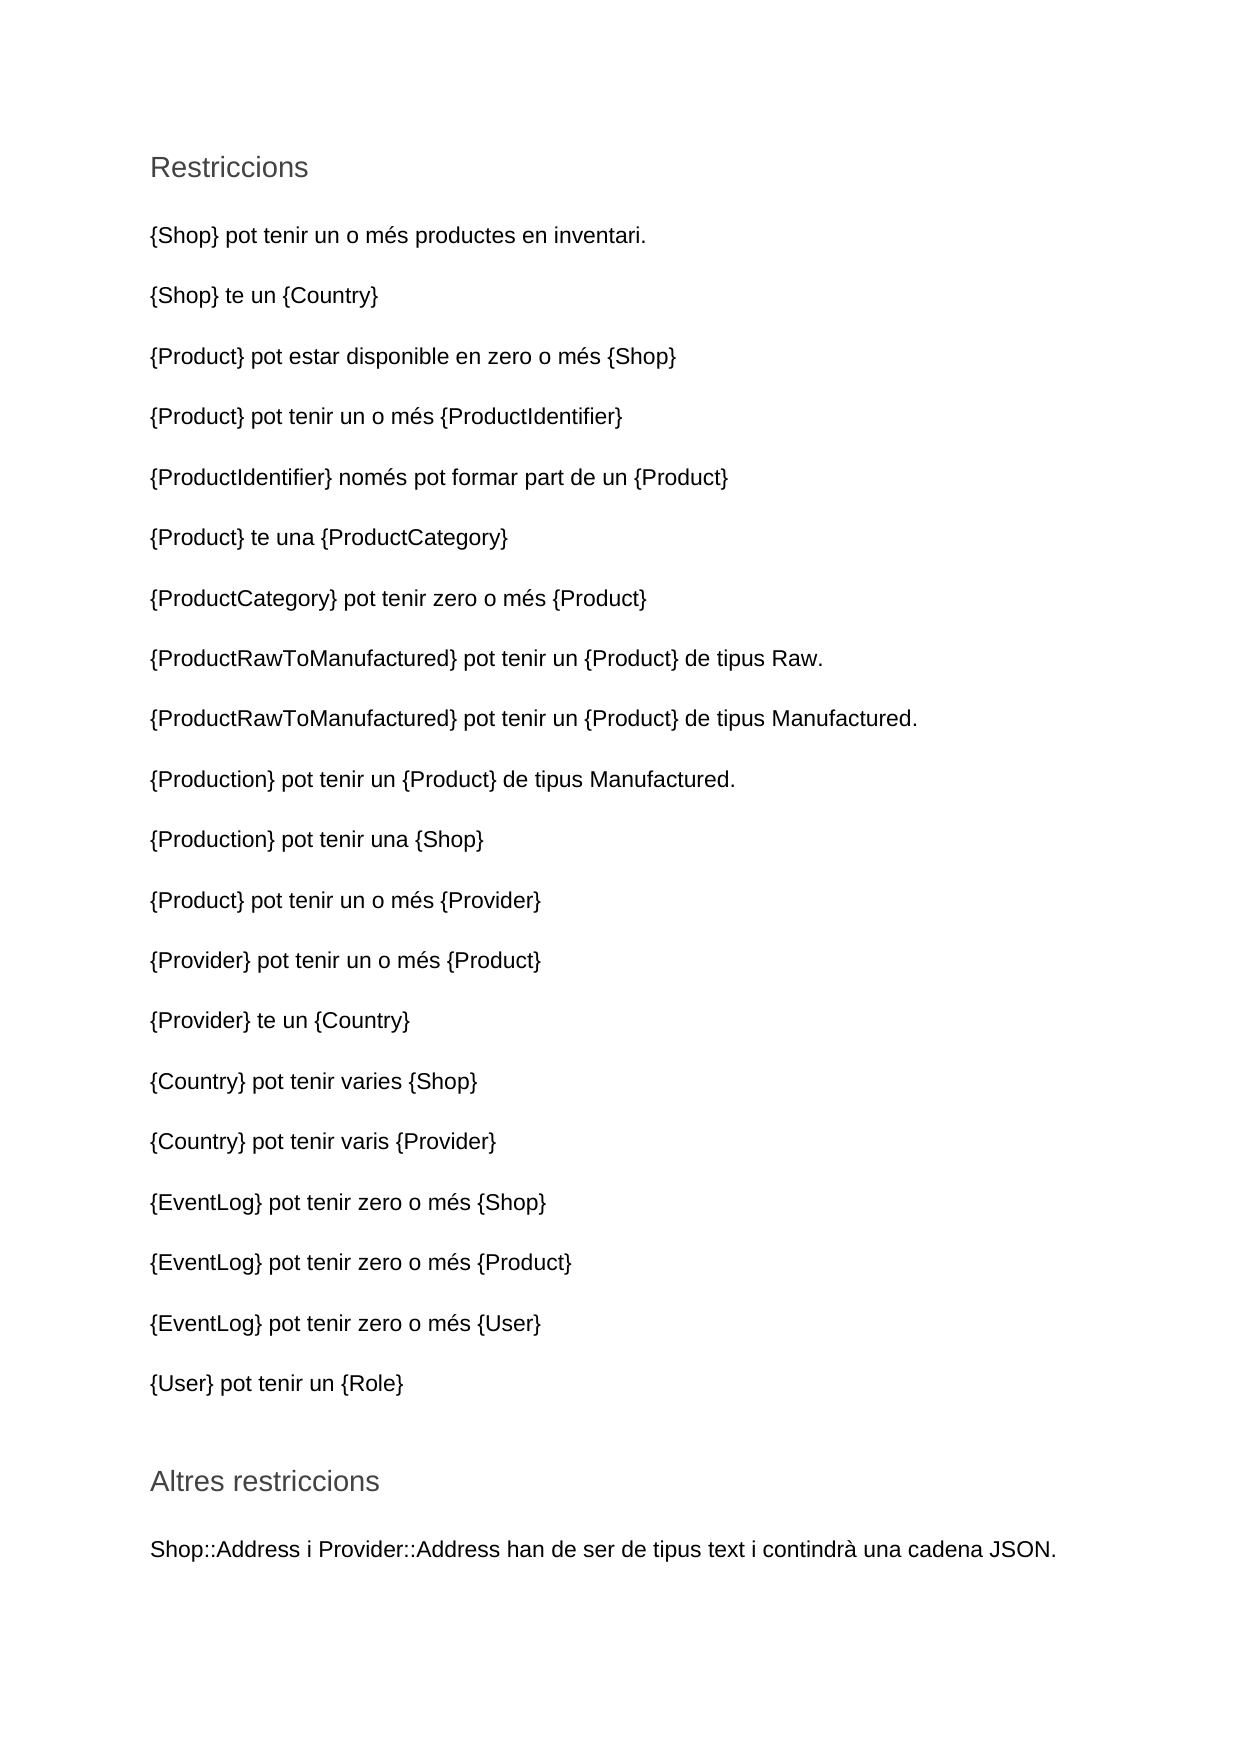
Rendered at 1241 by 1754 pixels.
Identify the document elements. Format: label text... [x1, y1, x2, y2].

text {EventLog} pot tenir zero o més {Shop} [150, 1189, 1090, 1215]
text {EventLog} pot tenir zero o més {Product} [150, 1249, 1090, 1276]
text {User} pot tenir un {Role} [150, 1370, 1090, 1396]
text {ProductRawToManufactured} pot tenir un {Product} de tipus Raw. [150, 645, 1090, 671]
text {EventLog} pot tenir zero o més {User} [150, 1309, 1090, 1336]
text {Shop} te un {Country} [150, 282, 1090, 309]
text {Production} pot tenir una {Shop} [150, 826, 1090, 853]
text {Country} pot tenir varies {Shop} [150, 1068, 1090, 1094]
text Shop::Address i Provider::Address han de ser de tipus text i contindrà una cadena JSON. [150, 1536, 1090, 1562]
text {Product} te una {ProductCategory} [150, 524, 1090, 551]
text {Product} pot tenir un o més {ProductIdentifier} [150, 403, 1090, 430]
text {Provider} te un {Country} [150, 1007, 1090, 1034]
text {Production} pot tenir un {Product} de tipus Manufactured. [150, 766, 1090, 792]
text {ProductRawToManufactured} pot tenir un {Product} de tipus Manufactured. [150, 705, 1090, 732]
text {Provider} pot tenir un o més {Product} [150, 947, 1090, 973]
subtitle Altres restriccions [150, 1464, 1090, 1497]
text {ProductIdentifier} només pot formar part de un {Product} [150, 464, 1090, 490]
text {ProductCategory} pot tenir zero o més {Product} [150, 584, 1090, 611]
text {Shop} pot tenir un o més productes en inventari. [150, 222, 1090, 248]
text {Product} pot tenir un o més {Provider} [150, 887, 1090, 913]
text {Product} pot estar disponible en zero o més {Shop} [150, 343, 1090, 369]
subtitle Restriccions [150, 150, 1090, 183]
text {Country} pot tenir varis {Provider} [150, 1128, 1090, 1155]
